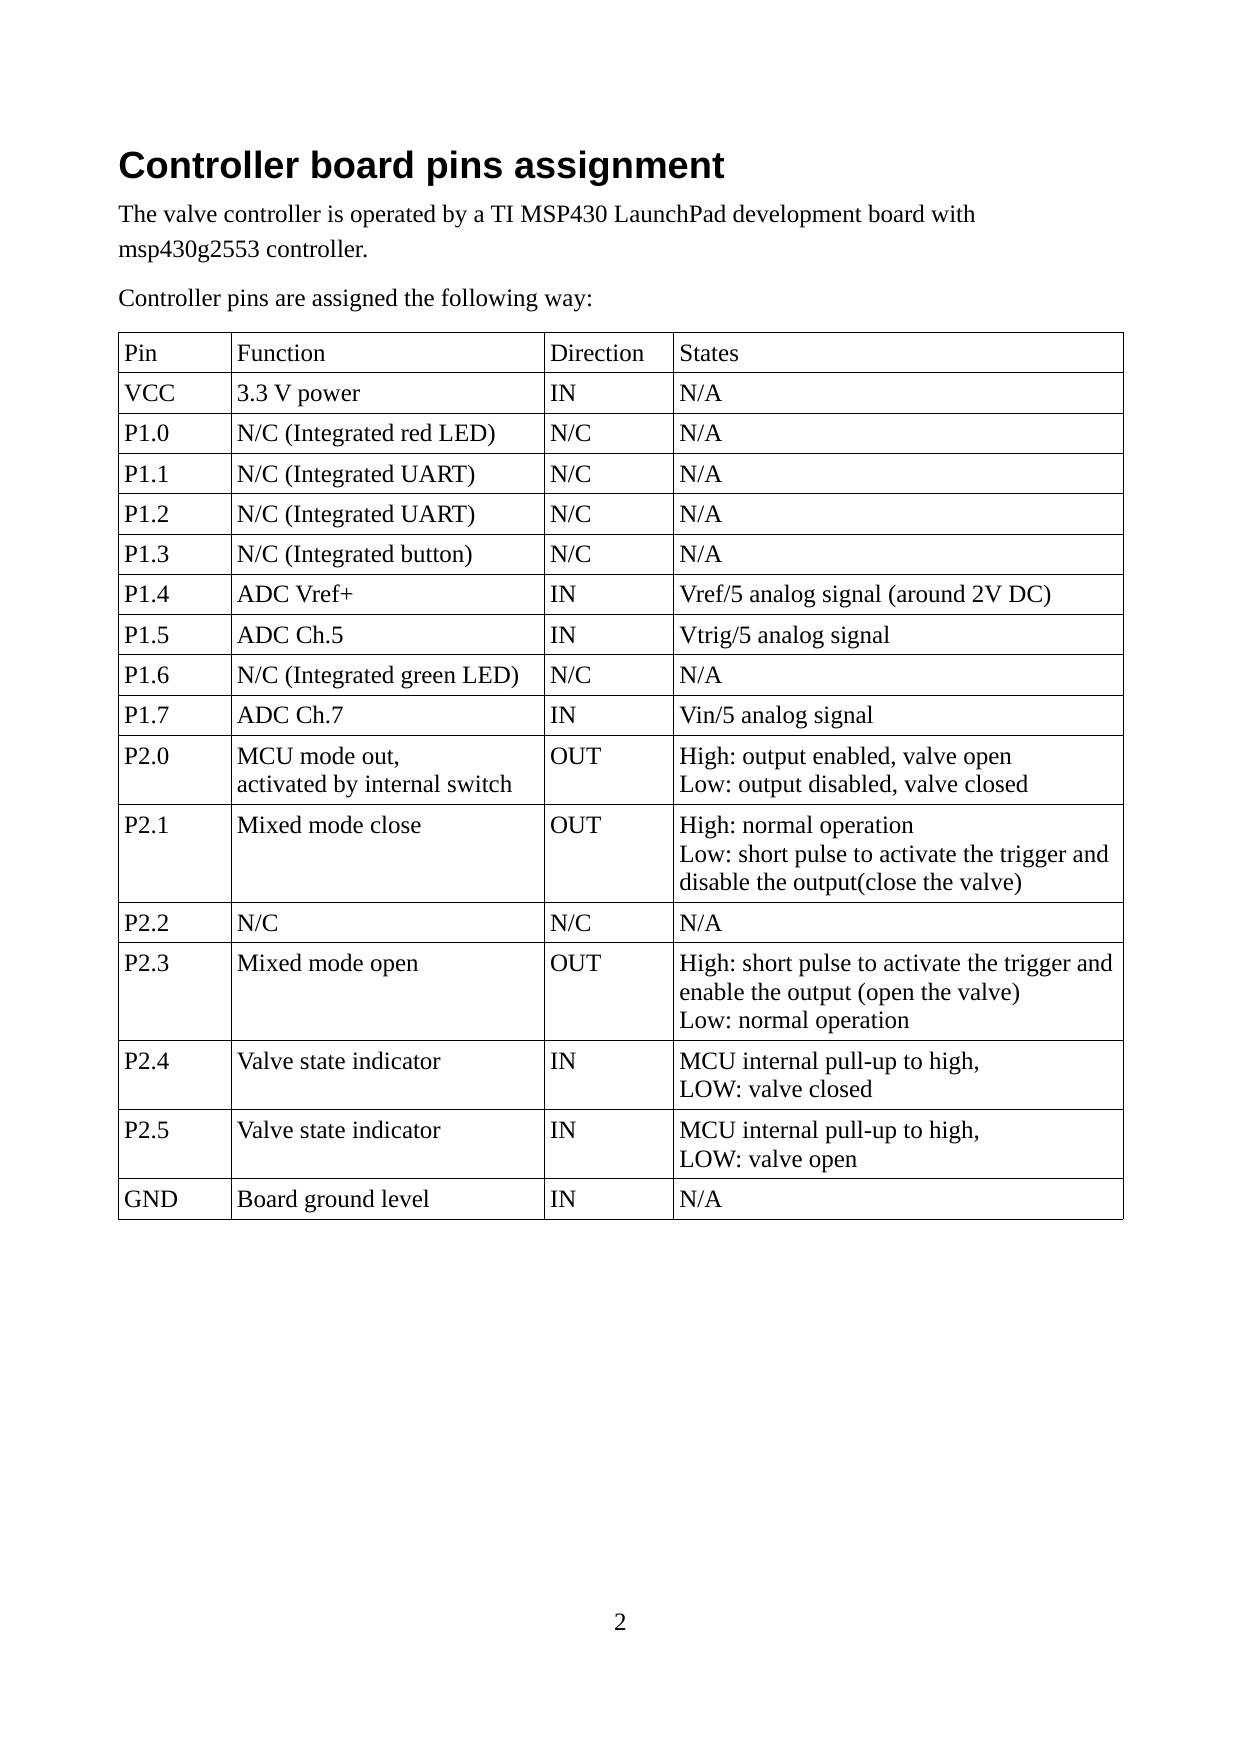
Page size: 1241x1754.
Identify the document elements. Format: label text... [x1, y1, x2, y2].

table_cell ADC Ch.5 [232, 615, 544, 654]
table_cell VCC [119, 373, 231, 412]
table_cell ADC Ch.7 [232, 696, 544, 735]
table_cell P2.0 [119, 736, 231, 804]
table_cell IN [545, 575, 673, 614]
table_cell P2.4 [119, 1041, 231, 1109]
table_cell P1.7 [119, 696, 231, 735]
table_cell N/C [545, 903, 673, 942]
table_cell N/C [545, 655, 673, 695]
table_cell N/C [232, 903, 544, 942]
subtitle Controller board pins assignment [118, 143, 1122, 187]
table_cell Mixed mode open [232, 943, 544, 1040]
table_cell Vin/5 analog signal [674, 696, 1123, 735]
table_cell High: output enabled, valve open Low: output disabled, valve closed [674, 736, 1123, 804]
table_cell High: short pulse to activate the trigger and enable the output (open the valve) Low: normal operation [674, 943, 1123, 1040]
table_cell P1.6 [119, 655, 231, 695]
table_cell N/C (Integrated button) [232, 535, 544, 574]
table_cell P2.5 [119, 1110, 231, 1178]
table_cell P2.3 [119, 943, 231, 1040]
table_cell IN [545, 1110, 673, 1178]
table_cell P2.2 [119, 903, 231, 942]
table_cell MCU internal pull-up to high, LOW: valve open [674, 1110, 1123, 1178]
table_cell N/A [674, 414, 1123, 453]
table_cell N/A [674, 1179, 1123, 1218]
table_cell Valve state indicator [232, 1110, 544, 1178]
table_cell 3.3 V power [232, 373, 544, 412]
table_cell N/C (Integrated UART) [232, 494, 544, 533]
table_cell IN [545, 1179, 673, 1218]
table_cell OUT [545, 943, 673, 1040]
table_cell ADC Vref+ [232, 575, 544, 614]
table_cell N/C [545, 535, 673, 574]
table_cell High: normal operation Low: short pulse to activate the trigger and disable the output(close the valve) [674, 805, 1123, 902]
table_cell Vref/5 analog signal (around 2V DC) [674, 575, 1123, 614]
table_cell N/A [674, 655, 1123, 695]
table_cell N/C [545, 454, 673, 493]
table_cell N/C [545, 414, 673, 453]
table_cell MCU internal pull-up to high, LOW: valve closed [674, 1041, 1123, 1109]
text Controller pins are assigned the following way: [118, 283, 1122, 312]
table_cell Mixed mode close [232, 805, 544, 902]
table_cell P1.0 [119, 414, 231, 453]
table_cell N/A [674, 903, 1123, 942]
table_header States [674, 333, 1123, 372]
table_header Pin [119, 333, 231, 372]
table_header Direction [545, 333, 673, 372]
table_cell P1.4 [119, 575, 231, 614]
table_cell Valve state indicator [232, 1041, 544, 1109]
table_cell OUT [545, 736, 673, 804]
table_cell GND [119, 1179, 231, 1218]
table_cell N/C [545, 494, 673, 533]
table_cell N/C (Integrated UART) [232, 454, 544, 493]
table_cell N/A [674, 373, 1123, 412]
table_cell N/A [674, 535, 1123, 574]
table_cell P1.5 [119, 615, 231, 654]
table_cell IN [545, 373, 673, 412]
table_cell P2.1 [119, 805, 231, 902]
table_cell MCU mode out, activated by internal switch [232, 736, 544, 804]
table_cell P1.1 [119, 454, 231, 493]
table_cell IN [545, 1041, 673, 1109]
table_cell IN [545, 696, 673, 735]
table_header Function [232, 333, 544, 372]
table_cell P1.2 [119, 494, 231, 533]
table_cell Vtrig/5 analog signal [674, 615, 1123, 654]
table_cell N/A [674, 494, 1123, 533]
table_cell Board ground level [232, 1179, 544, 1218]
table_cell OUT [545, 805, 673, 902]
table_cell N/C (Integrated red LED) [232, 414, 544, 453]
table_cell IN [545, 615, 673, 654]
table_cell N/C (Integrated green LED) [232, 655, 544, 695]
table_cell P1.3 [119, 535, 231, 574]
text The valve controller is operated by a TI MSP430 LaunchPad development board with msp430g2553 controller. [118, 199, 1122, 262]
table_cell N/A [674, 454, 1123, 493]
